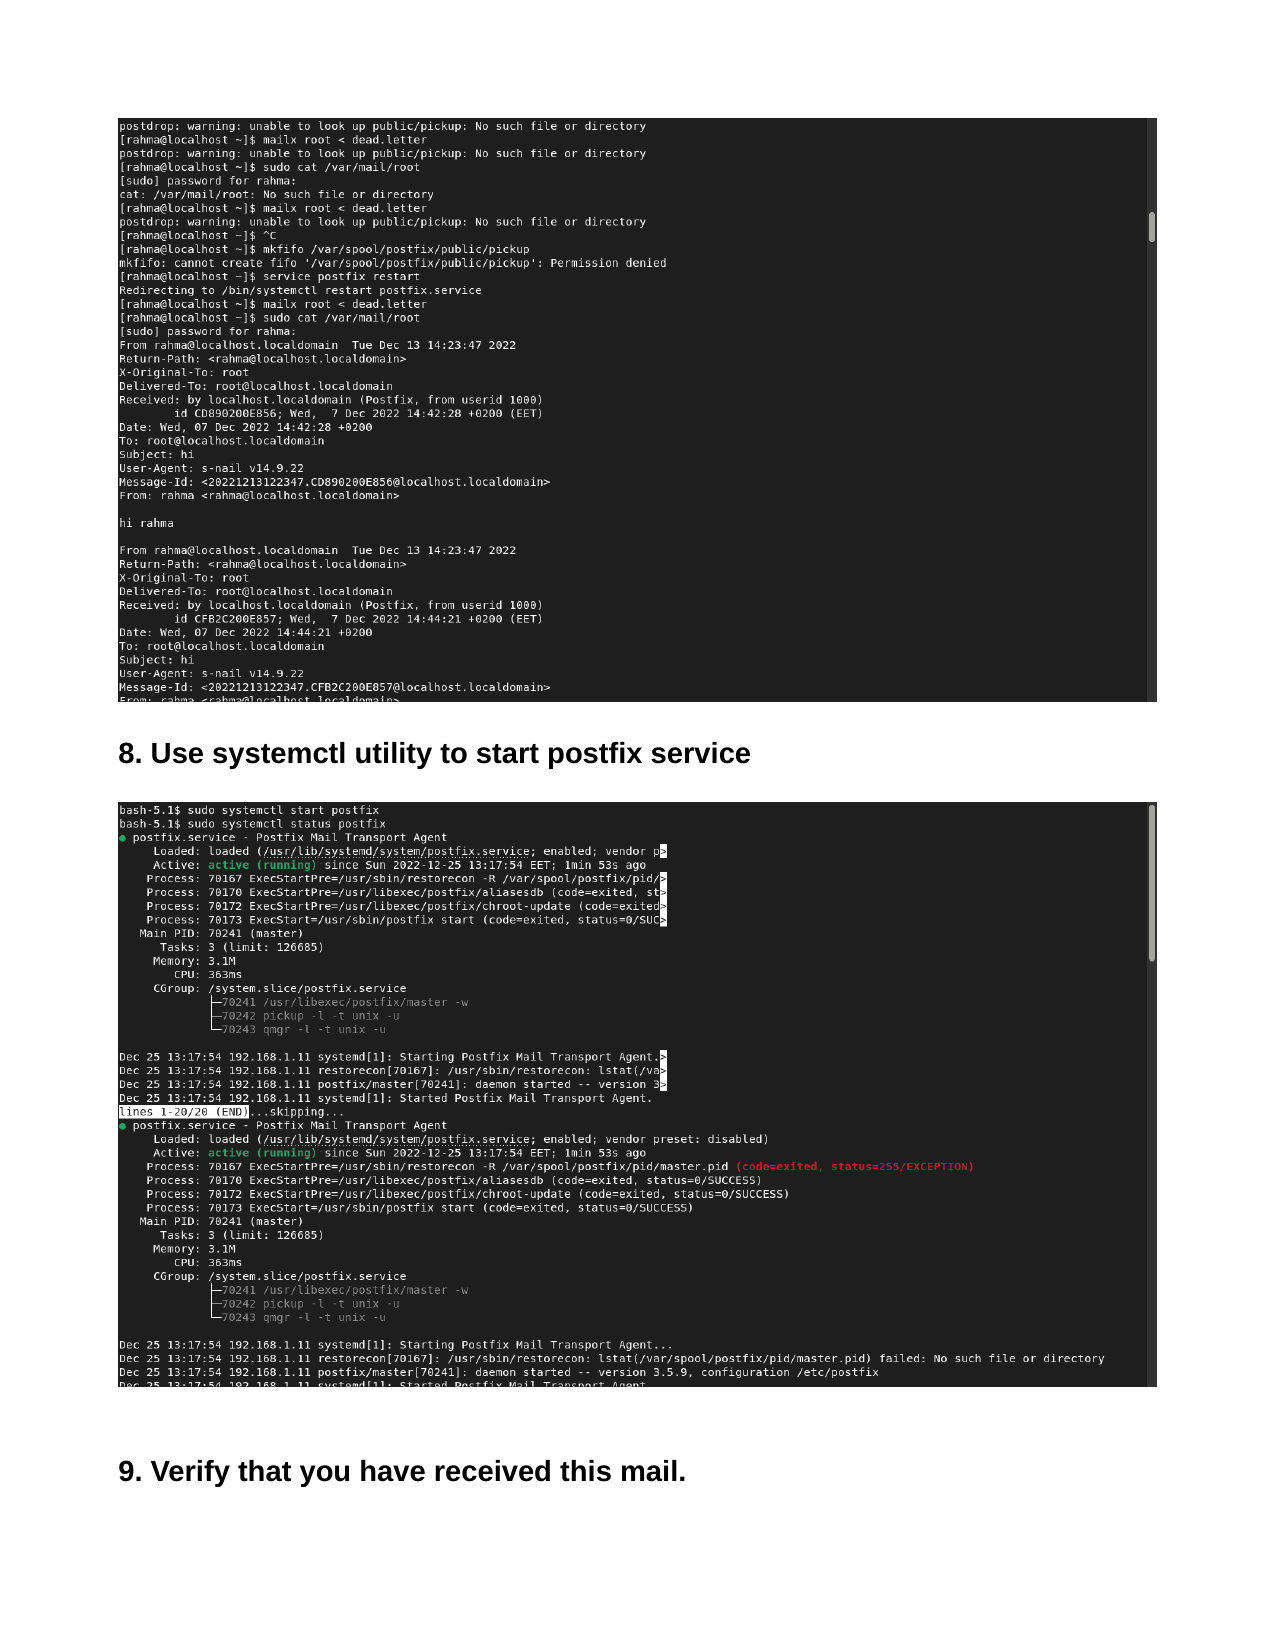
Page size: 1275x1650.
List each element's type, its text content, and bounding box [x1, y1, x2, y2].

picture [118, 802, 1157, 1387]
picture [118, 118, 1157, 702]
text 8. Use systemctl utility to start postfix service [118, 736, 1157, 769]
text 9. Verify that you have received this mail. [118, 1454, 1157, 1487]
